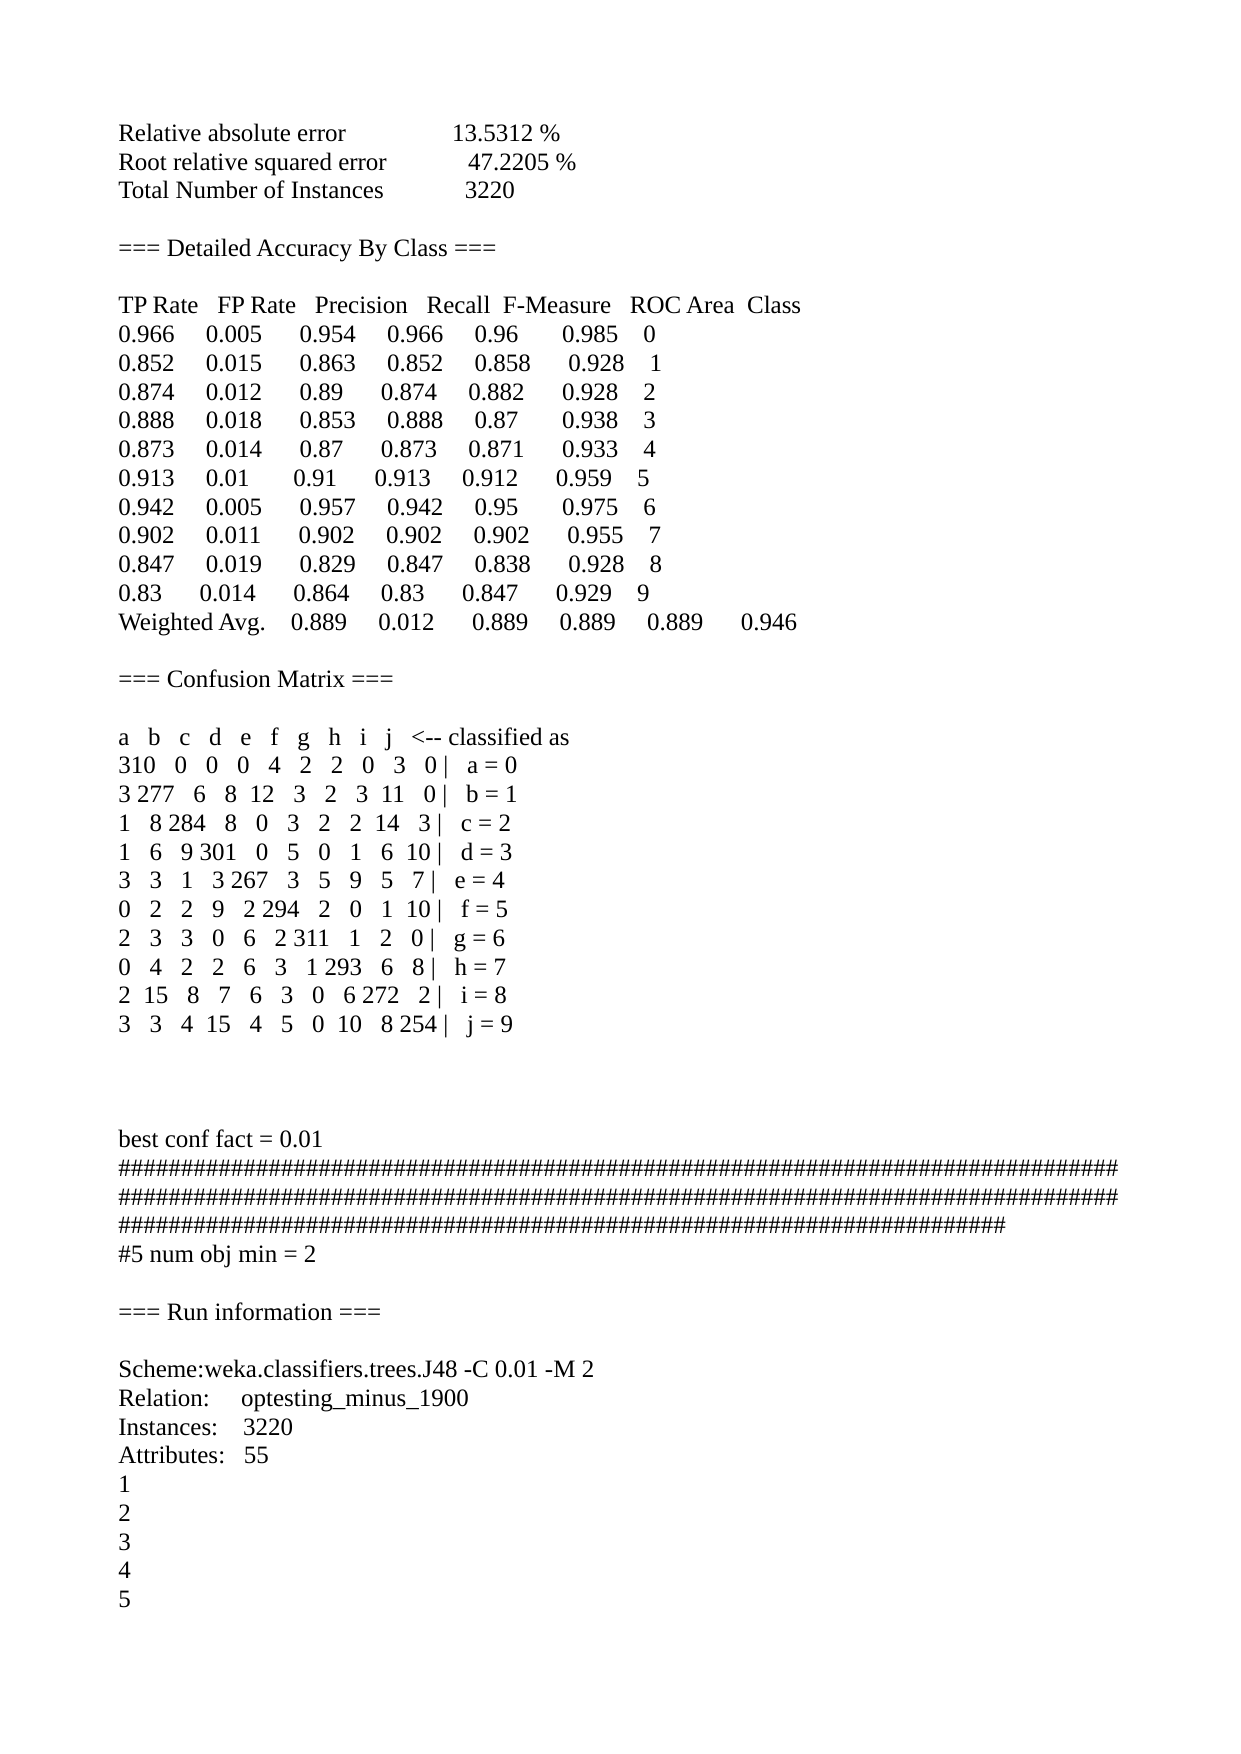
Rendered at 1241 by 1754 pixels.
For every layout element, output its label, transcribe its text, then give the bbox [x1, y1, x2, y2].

text 0.874 0.012 0.89 0.874 0.882 0.928 2 [118, 377, 1122, 406]
text Relation: optesting_minus_1900 [118, 1383, 1122, 1412]
text Weighted Avg. 0.889 0.012 0.889 0.889 0.889 0.946 [118, 607, 1122, 636]
text 0.966 0.005 0.954 0.966 0.96 0.985 0 [118, 319, 1122, 348]
text === Detailed Accuracy By Class === [118, 233, 1122, 262]
text 0.942 0.005 0.957 0.942 0.95 0.975 6 [118, 492, 1122, 521]
text 0.873 0.014 0.87 0.873 0.871 0.933 4 [118, 434, 1122, 463]
text 0 4 2 2 6 3 1 293 6 8 | h = 7 [118, 952, 1122, 981]
text 3 [118, 1527, 1122, 1556]
text 3 277 6 8 12 3 2 3 11 0 | b = 1 [118, 779, 1122, 808]
text 1 [118, 1469, 1122, 1498]
text 0.847 0.019 0.829 0.847 0.838 0.928 8 [118, 549, 1122, 578]
text 5 [118, 1584, 1122, 1613]
text Instances: 3220 [118, 1412, 1122, 1441]
text 0.913 0.01 0.91 0.913 0.912 0.959 5 [118, 463, 1122, 492]
text 3 3 1 3 267 3 5 9 5 7 | e = 4 [118, 866, 1122, 894]
text 3 3 4 15 4 5 0 10 8 254 | j = 9 [118, 1009, 1122, 1038]
text 0.852 0.015 0.863 0.852 0.858 0.928 1 [118, 348, 1122, 377]
text 2 15 8 7 6 3 0 6 272 2 | i = 8 [118, 981, 1122, 1009]
text 1 6 9 301 0 5 0 1 6 10 | d = 3 [118, 837, 1122, 866]
text Scheme:weka.classifiers.trees.J48 -C 0.01 -M 2 [118, 1354, 1122, 1383]
text Attributes: 55 [118, 1441, 1122, 1469]
text TP Rate FP Rate Precision Recall F-Measure ROC Area Class [118, 291, 1122, 319]
text 0 2 2 9 2 294 2 0 1 10 | f = 5 [118, 894, 1122, 923]
text Root relative squared error 47.2205 % [118, 147, 1122, 176]
text 1 8 284 8 0 3 2 2 14 3 | c = 2 [118, 808, 1122, 837]
text ####################################################################################################################################################################################################################################### [118, 1153, 1122, 1239]
text best conf fact = 0.01 [118, 1124, 1122, 1153]
text === Confusion Matrix === [118, 664, 1122, 693]
text Total Number of Instances 3220 [118, 176, 1122, 204]
text 2 3 3 0 6 2 311 1 2 0 | g = 6 [118, 923, 1122, 952]
text 0.902 0.011 0.902 0.902 0.902 0.955 7 [118, 521, 1122, 549]
text 2 [118, 1498, 1122, 1527]
text a b c d e f g h i j <-- classified as [118, 722, 1122, 751]
text 0.83 0.014 0.864 0.83 0.847 0.929 9 [118, 578, 1122, 607]
text 310 0 0 0 4 2 2 0 3 0 | a = 0 [118, 751, 1122, 779]
text 0.888 0.018 0.853 0.888 0.87 0.938 3 [118, 406, 1122, 434]
text 4 [118, 1556, 1122, 1584]
text Relative absolute error 13.5312 % [118, 118, 1122, 147]
text === Run information === [118, 1297, 1122, 1326]
text #5 num obj min = 2 [118, 1239, 1122, 1268]
